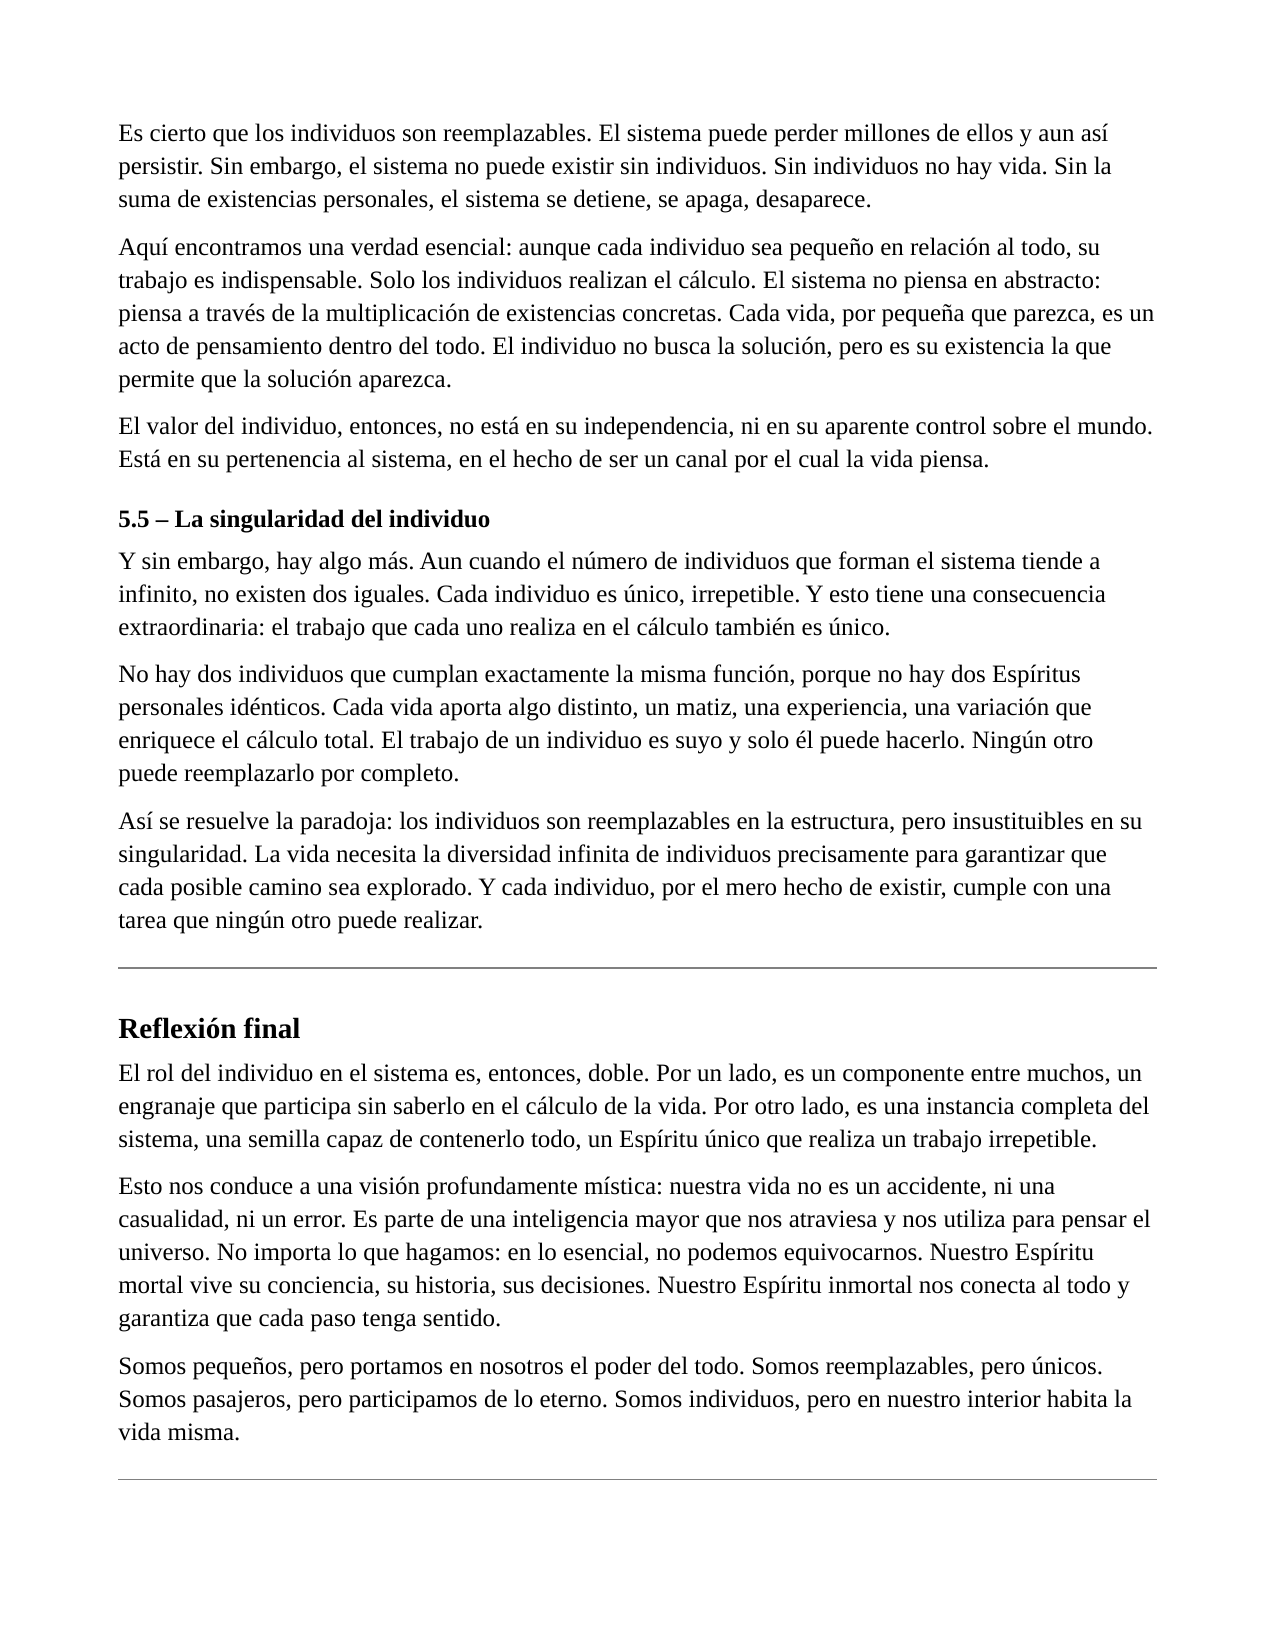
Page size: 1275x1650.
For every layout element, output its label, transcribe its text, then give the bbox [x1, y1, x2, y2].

text Así se resuelve la paradoja: los individuos son reemplazables en la estructura, pero insustituibles en su singularidad. La vida necesita la diversidad infinita de individuos precisamente para garantizar que cada posible camino sea explorado. Y cada individuo, por el mero hecho de existir, cumple con una tarea que ningún otro puede realizar. [118, 806, 1157, 934]
subtitle Reflexión final [118, 1012, 1157, 1045]
text Es cierto que los individuos son reemplazables. El sistema puede perder millones de ellos y aun así persistir. Sin embargo, el sistema no puede existir sin individuos. Sin individuos no hay vida. Sin la suma de existencias personales, el sistema se detiene, se apaga, desaparece. [118, 118, 1157, 213]
text El rol del individuo en el sistema es, entonces, doble. Por un lado, es un componente entre muchos, un engranaje que participa sin saberlo en el cálculo de la vida. Por otro lado, es una instancia completa del sistema, una semilla capaz de contenerlo todo, un Espíritu único que realiza un trabajo irrepetible. [118, 1058, 1157, 1152]
text Esto nos conduce a una visión profundamente mística: nuestra vida no es un accidente, ni una casualidad, ni un error. Es parte de una inteligencia mayor que nos atraviesa y nos utiliza para pensar el universo. No importa lo que hagamos: en lo esencial, no podemos equivocarnos. Nuestro Espíritu mortal vive su conciencia, su historia, sus decisiones. Nuestro Espíritu inmortal nos conecta al todo y garantiza que cada paso tenga sentido. [118, 1171, 1157, 1332]
subtitle 5.5 – La singularidad del individuo [118, 504, 1157, 533]
text Y sin embargo, hay algo más. Aun cuando el número de individuos que forman el sistema tiende a infinito, no existen dos iguales. Cada individuo es único, irrepetible. Y esto tiene una consecuencia extraordinaria: el trabajo que cada uno realiza en el cálculo también es único. [118, 546, 1157, 641]
text Aquí encontramos una verdad esencial: aunque cada individuo sea pequeño en relación al todo, su trabajo es indispensable. Solo los individuos realizan el cálculo. El sistema no piensa en abstracto: piensa a través de la multiplicación de existencias concretas. Cada vida, por pequeña que parezca, es un acto de pensamiento dentro del todo. El individuo no busca la solución, pero es su existencia la que permite que la solución aparezca. [118, 232, 1157, 393]
text El valor del individuo, entonces, no está en su independencia, ni en su aparente control sobre el mundo. Está en su pertenencia al sistema, en el hecho de ser un canal por el cual la vida piensa. [118, 411, 1157, 473]
text No hay dos individuos que cumplan exactamente la misma función, porque no hay dos Espíritus personales idénticos. Cada vida aporta algo distinto, un matiz, una experiencia, una variación que enriquece el cálculo total. El trabajo de un individuo es suyo y solo él puede hacerlo. Ningún otro puede reemplazarlo por completo. [118, 659, 1157, 787]
text Somos pequeños, pero portamos en nosotros el poder del todo. Somos reemplazables, pero únicos. Somos pasajeros, pero participamos de lo eterno. Somos individuos, pero en nuestro interior habita la vida misma. [118, 1351, 1157, 1446]
